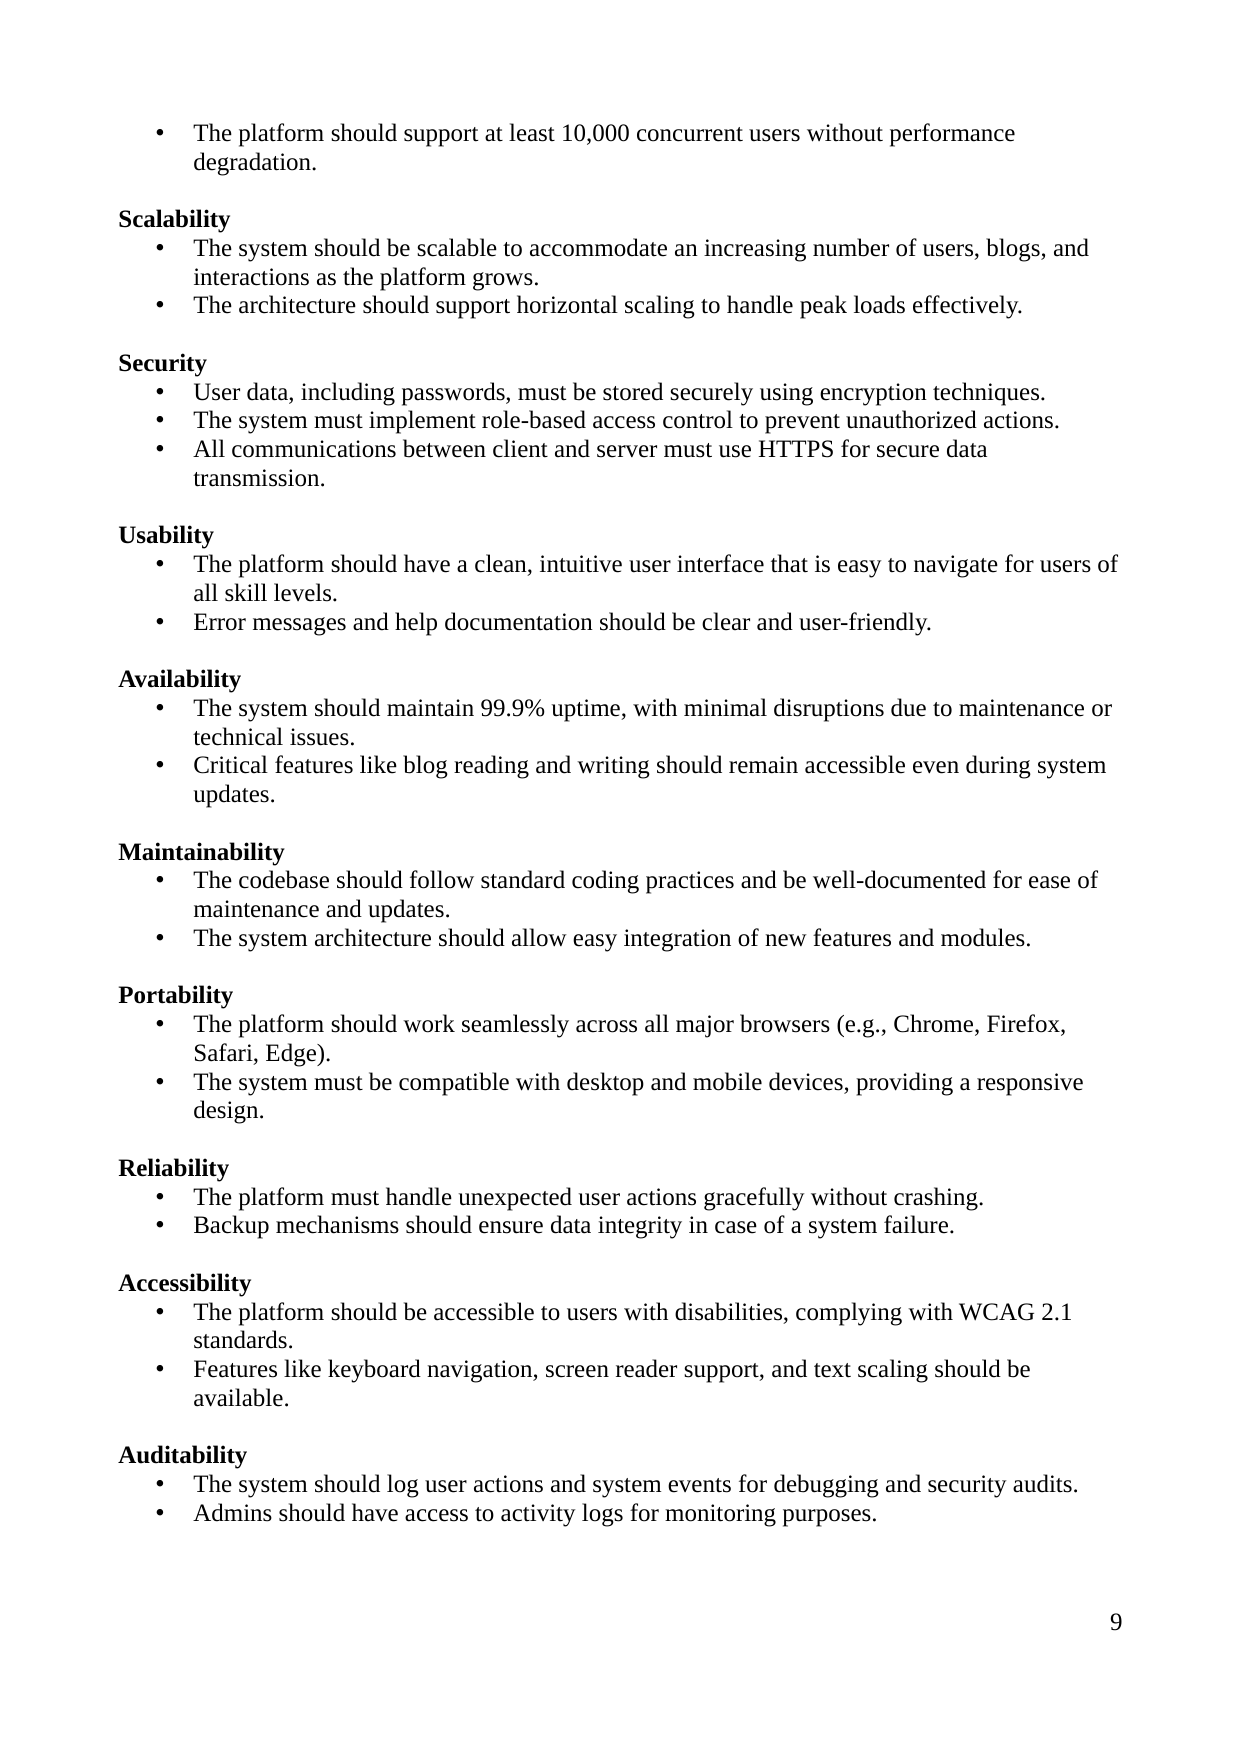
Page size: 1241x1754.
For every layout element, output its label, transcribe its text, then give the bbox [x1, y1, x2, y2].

list Features like keyboard navigation, screen reader support, and text scaling should be available. [156, 1354, 1122, 1412]
list User data, including passwords, must be stored securely using encryption techniques. [156, 377, 1122, 406]
text Portability [118, 981, 1122, 1009]
text Auditability [118, 1441, 1122, 1469]
list Admins should have access to activity logs for monitoring purposes. [156, 1498, 1122, 1527]
list The platform should work seamlessly across all major browsers (e.g., Chrome, Firefox, Safari, Edge). [156, 1009, 1122, 1067]
list The codebase should follow standard coding practices and be well-documented for ease of maintenance and updates. [156, 866, 1122, 923]
list The system should be scalable to accommodate an increasing number of users, blogs, and interactions as the platform grows. [156, 233, 1122, 291]
text Accessibility [118, 1268, 1122, 1297]
list All communications between client and server must use HTTPS for secure data transmission. [156, 434, 1122, 492]
text Scalability [118, 204, 1122, 233]
list The system should maintain 99.9% uptime, with minimal disruptions due to maintenance or technical issues. [156, 693, 1122, 751]
text Reliability [118, 1153, 1122, 1182]
text Security [118, 348, 1122, 377]
list The system architecture should allow easy integration of new features and modules. [156, 923, 1122, 952]
text Maintainability [118, 837, 1122, 866]
list The platform should have a clean, intuitive user interface that is easy to navigate for users of all skill levels. [156, 549, 1122, 607]
list Backup mechanisms should ensure data integrity in case of a system failure. [156, 1211, 1122, 1239]
list The system must be compatible with desktop and mobile devices, providing a responsive design. [156, 1067, 1122, 1124]
text Availability [118, 664, 1122, 693]
list The system should log user actions and system events for debugging and security audits. [156, 1469, 1122, 1498]
list The platform should support at least 10,000 concurrent users without performance degradation. [156, 118, 1122, 176]
list The system must implement role-based access control to prevent unauthorized actions. [156, 406, 1122, 434]
list The architecture should support horizontal scaling to handle peak loads effectively. [156, 291, 1122, 319]
list The platform must handle unexpected user actions gracefully without crashing. [156, 1182, 1122, 1211]
text Usability [118, 521, 1122, 549]
list The platform should be accessible to users with disabilities, complying with WCAG 2.1 standards. [156, 1297, 1122, 1354]
list Error messages and help documentation should be clear and user-friendly. [156, 607, 1122, 636]
list Critical features like blog reading and writing should remain accessible even during system updates. [156, 751, 1122, 808]
